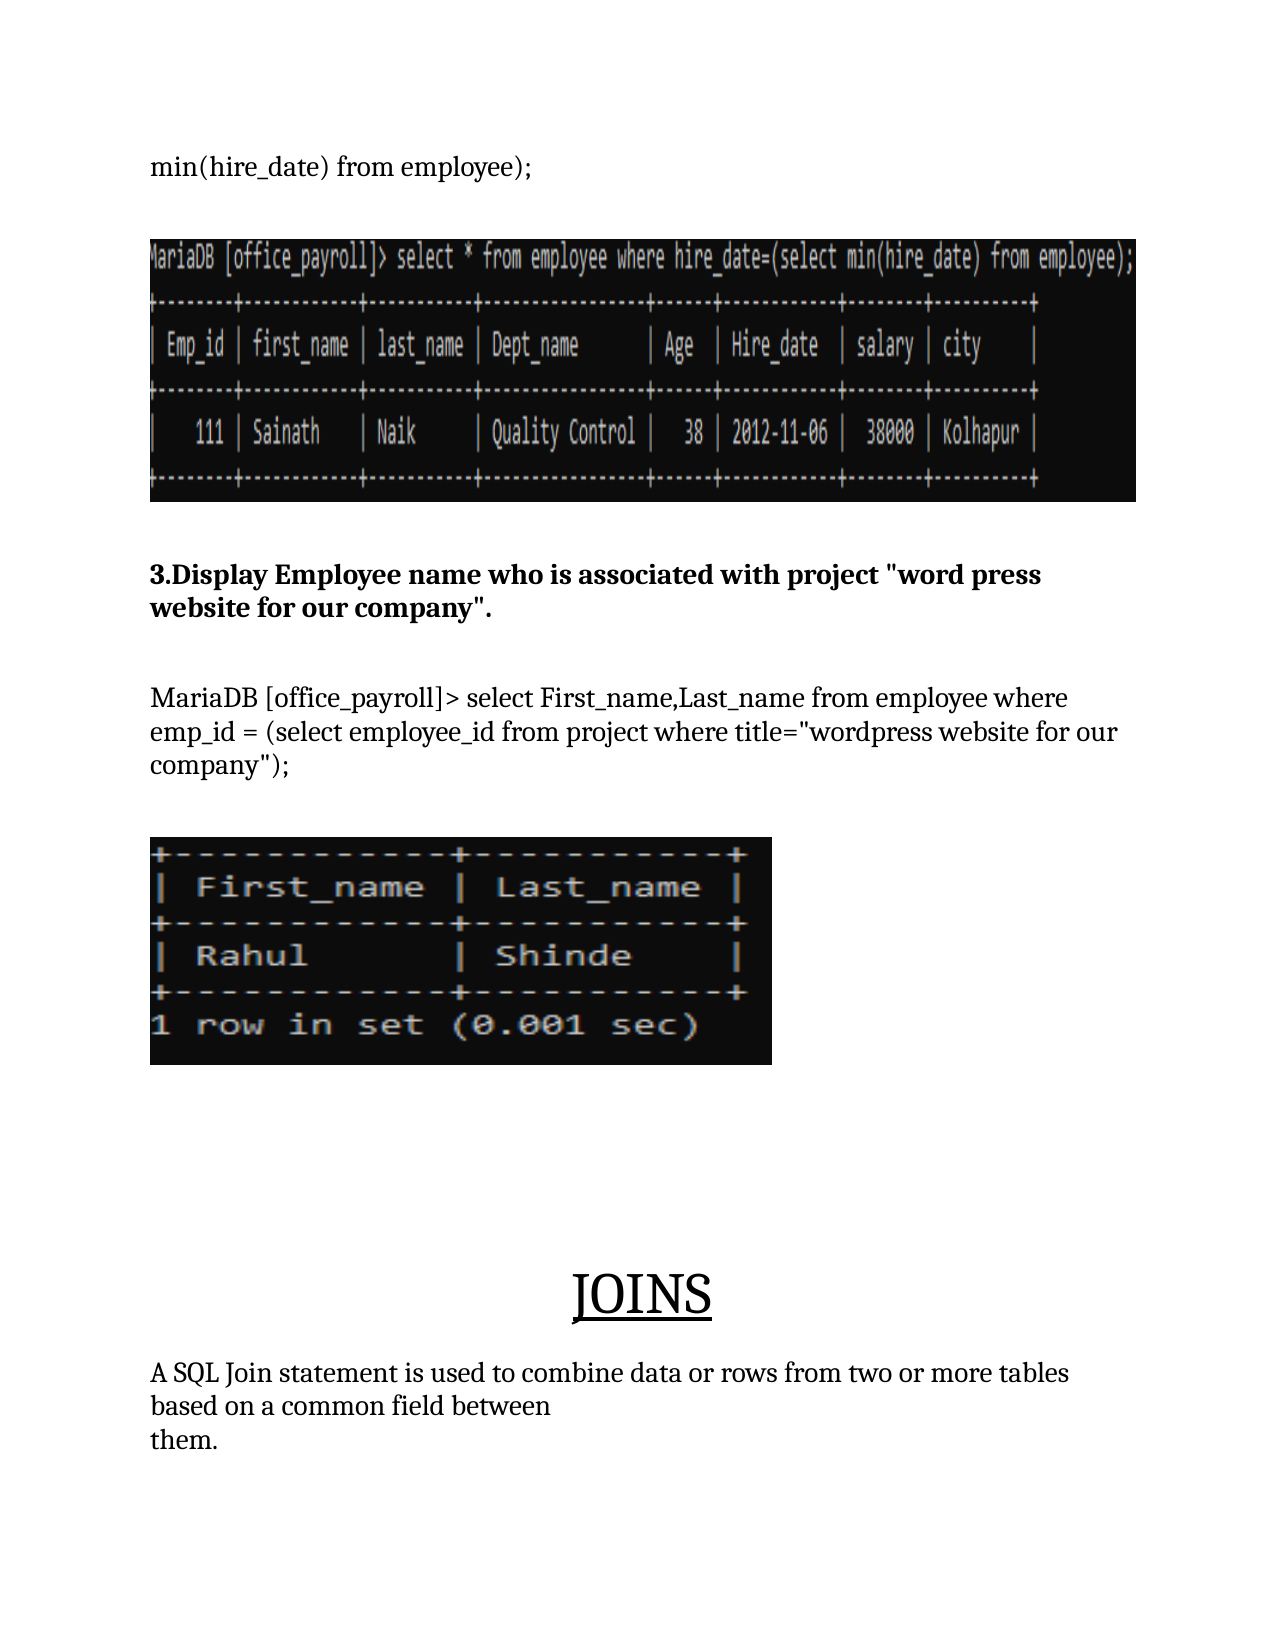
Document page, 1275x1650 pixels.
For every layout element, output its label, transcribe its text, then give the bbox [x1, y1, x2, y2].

text A SQL Join statement is used to combine data or rows from two or more tables based on a common field between [150, 1356, 1125, 1423]
text 3.Display Employee name who is associated with project "word press website for our company". [150, 558, 1125, 625]
text MariaDB [office_payroll]> select First_name,Last_name from employee where emp_id = (select employee_id from project where title="wordpress website for our company"); [150, 681, 1125, 782]
text JOINS [150, 1261, 1125, 1328]
text them. [150, 1423, 1125, 1456]
text min(hire_date) from employee); [150, 150, 1125, 183]
